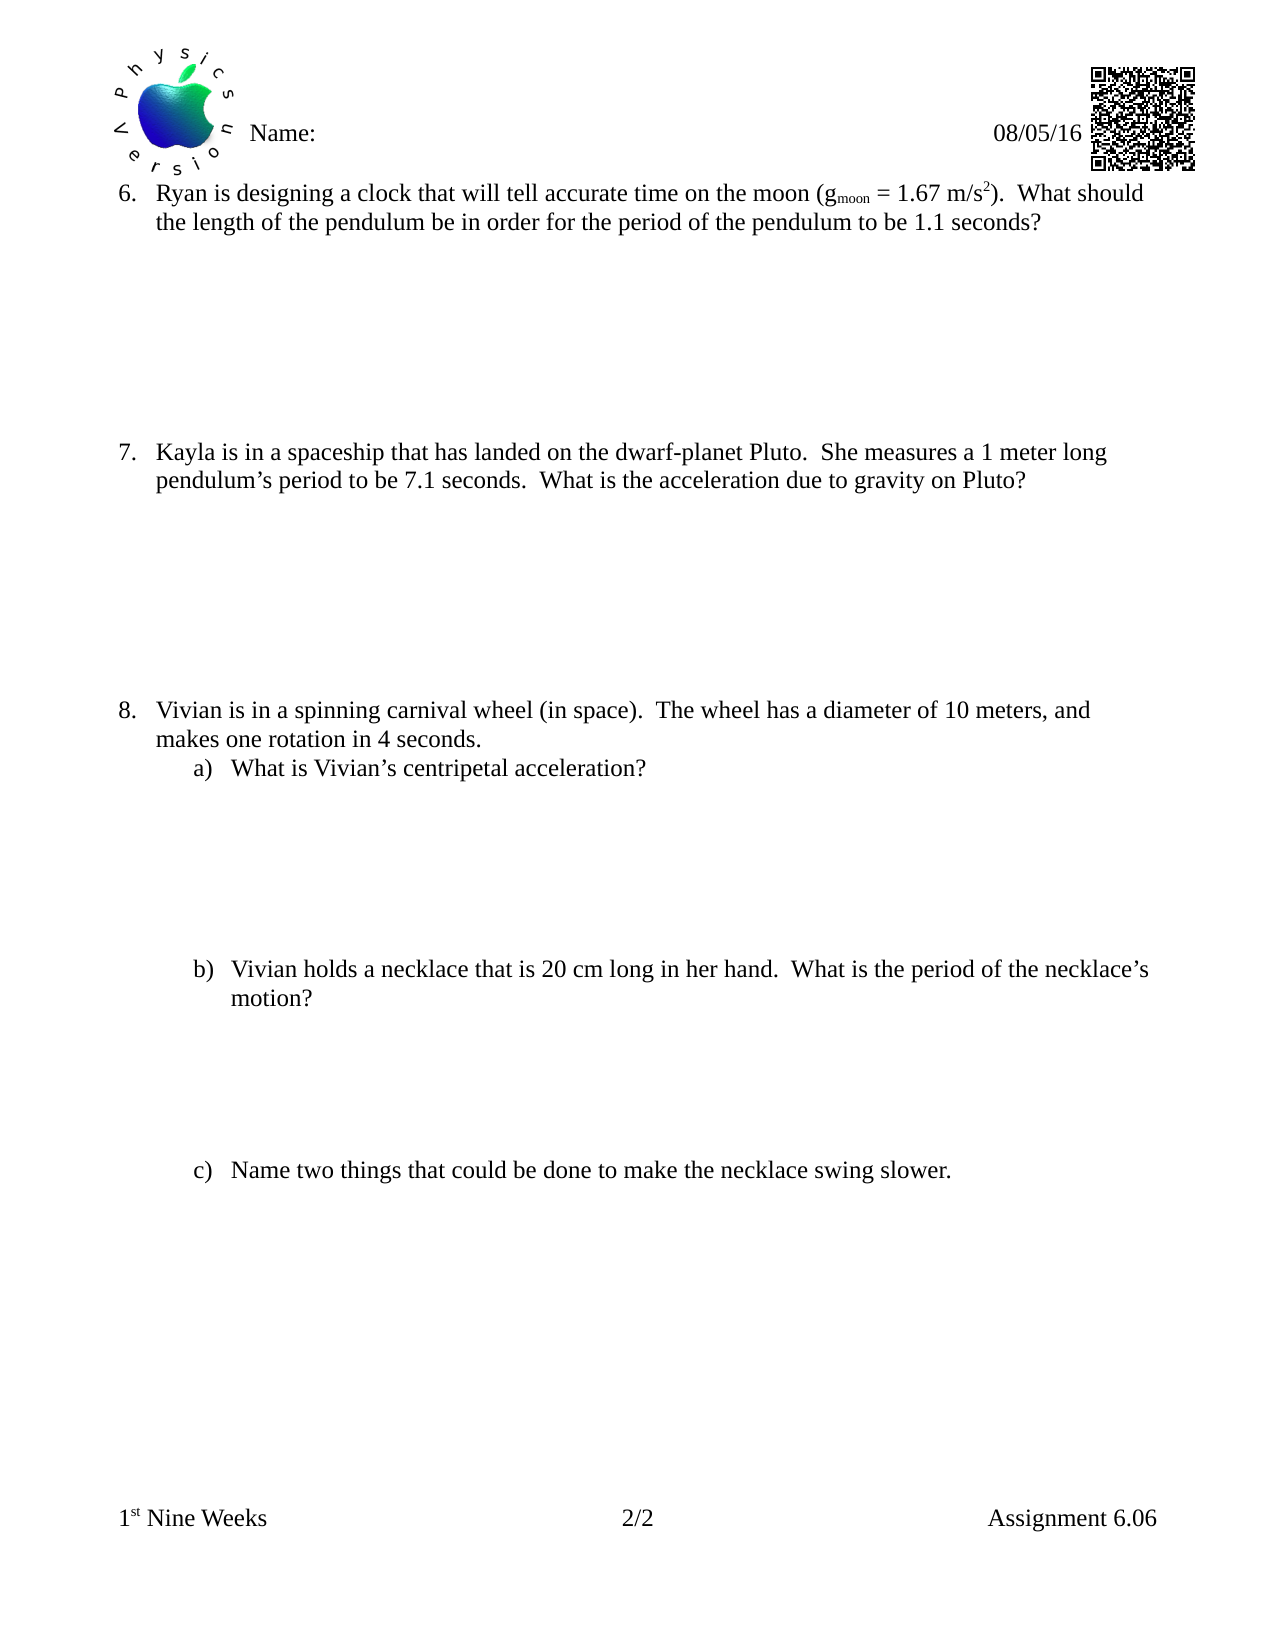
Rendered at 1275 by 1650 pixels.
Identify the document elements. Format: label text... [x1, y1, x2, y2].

list Vivian is in a spinning carnival wheel (in space). The wheel has a diameter of 10 meters, and makes one rotation in 4 seconds. [118, 696, 1157, 753]
list Vivian holds a necklace that is 20 cm long in her hand. What is the period of the necklace’s motion? [193, 954, 1157, 1012]
picture [1082, 58, 1203, 179]
picture [113, 48, 234, 176]
list Kayla is in a spaceship that has landed on the dwarf-planet Pluto. She measures a 1 meter long pendulum’s period to be 7.1 seconds. What is the acceleration due to gravity on Pluto? [118, 437, 1157, 494]
list Ryan is designing a clock that will tell accurate time on the moon (gmoon = 1.67 m/s2). What should the length of the pendulum be in order for the period of the pendulum to be 1.1 seconds? [118, 176, 1157, 236]
list What is Vivian’s centripetal acceleration? [193, 753, 1157, 782]
list Name two things that could be done to make the necklace swing slower. [193, 1156, 1157, 1184]
